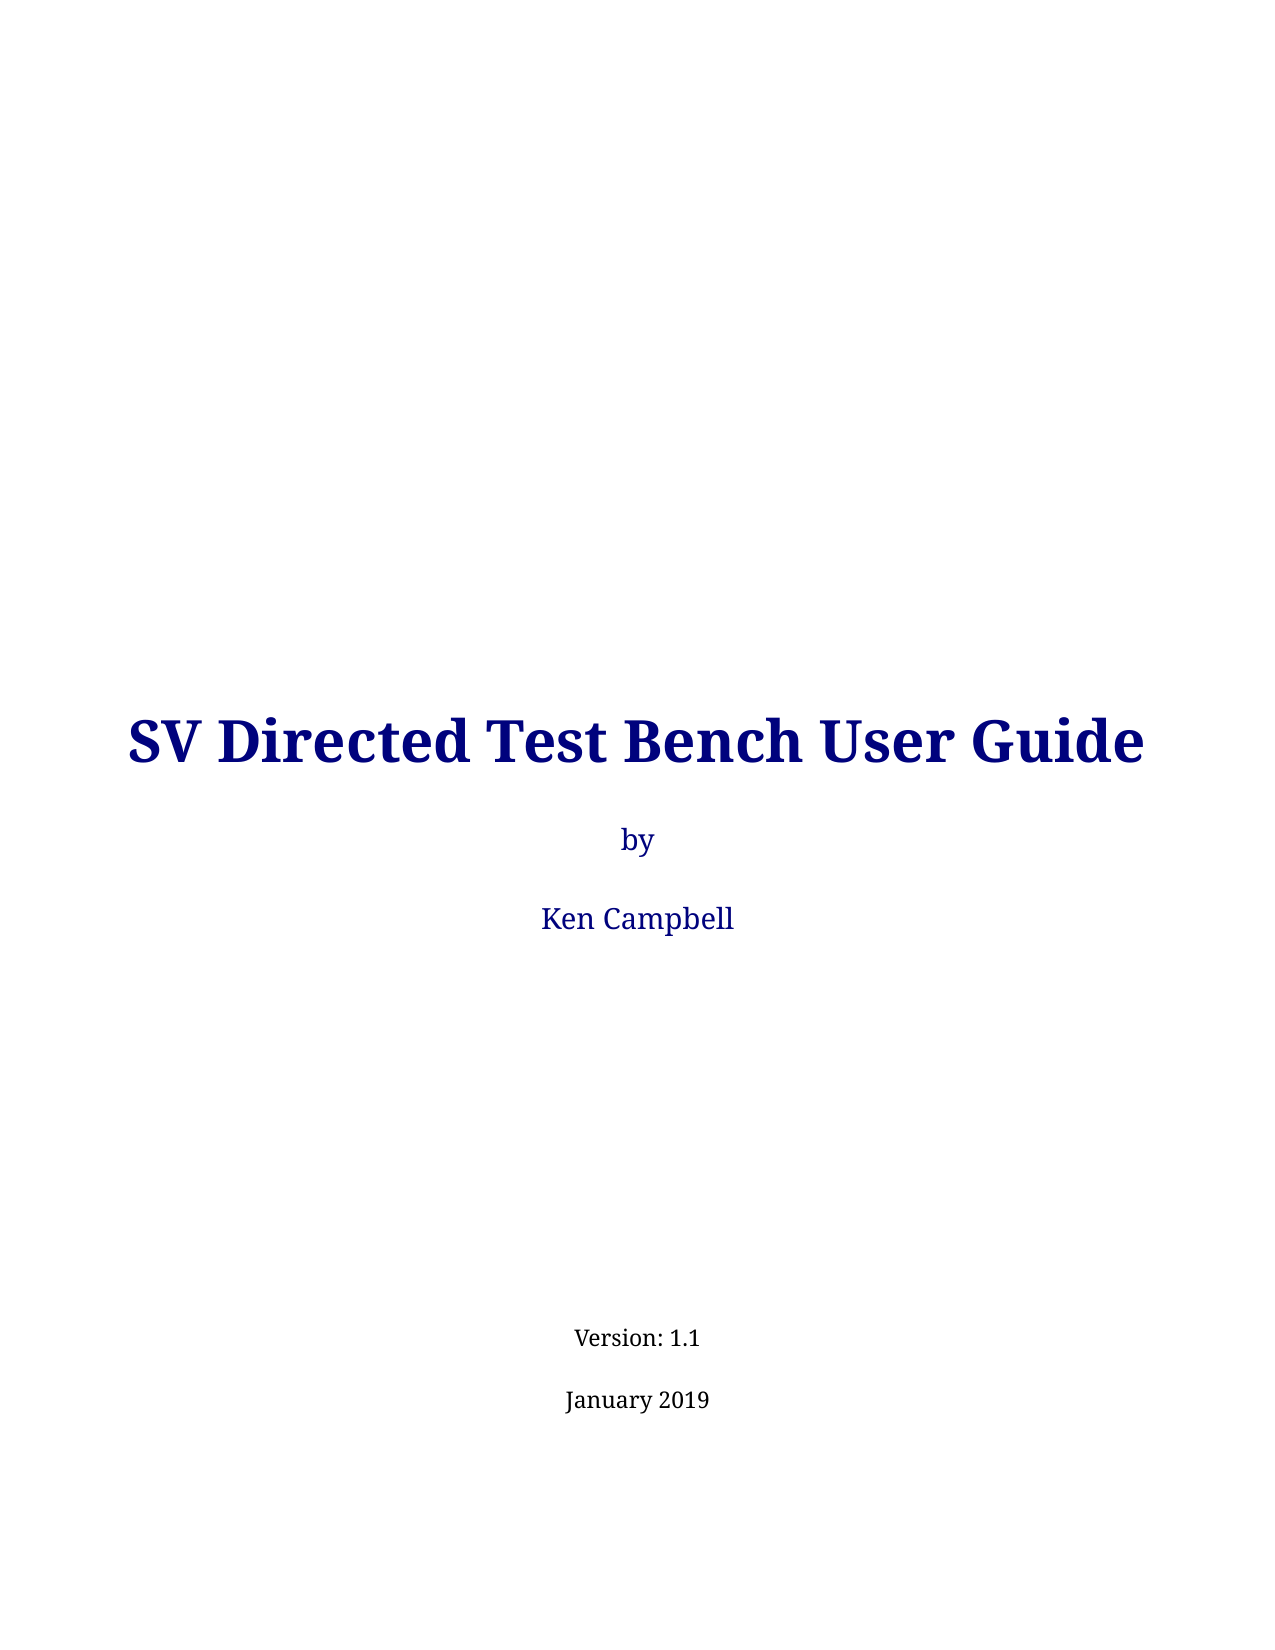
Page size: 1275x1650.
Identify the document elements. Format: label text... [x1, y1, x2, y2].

text SV Directed Test Bench User Guide [118, 700, 1157, 779]
text by [118, 819, 1157, 859]
text Ken Campbell [118, 898, 1157, 938]
text January 2019 [118, 1384, 1157, 1415]
text Version: 1.1 [118, 1322, 1157, 1353]
